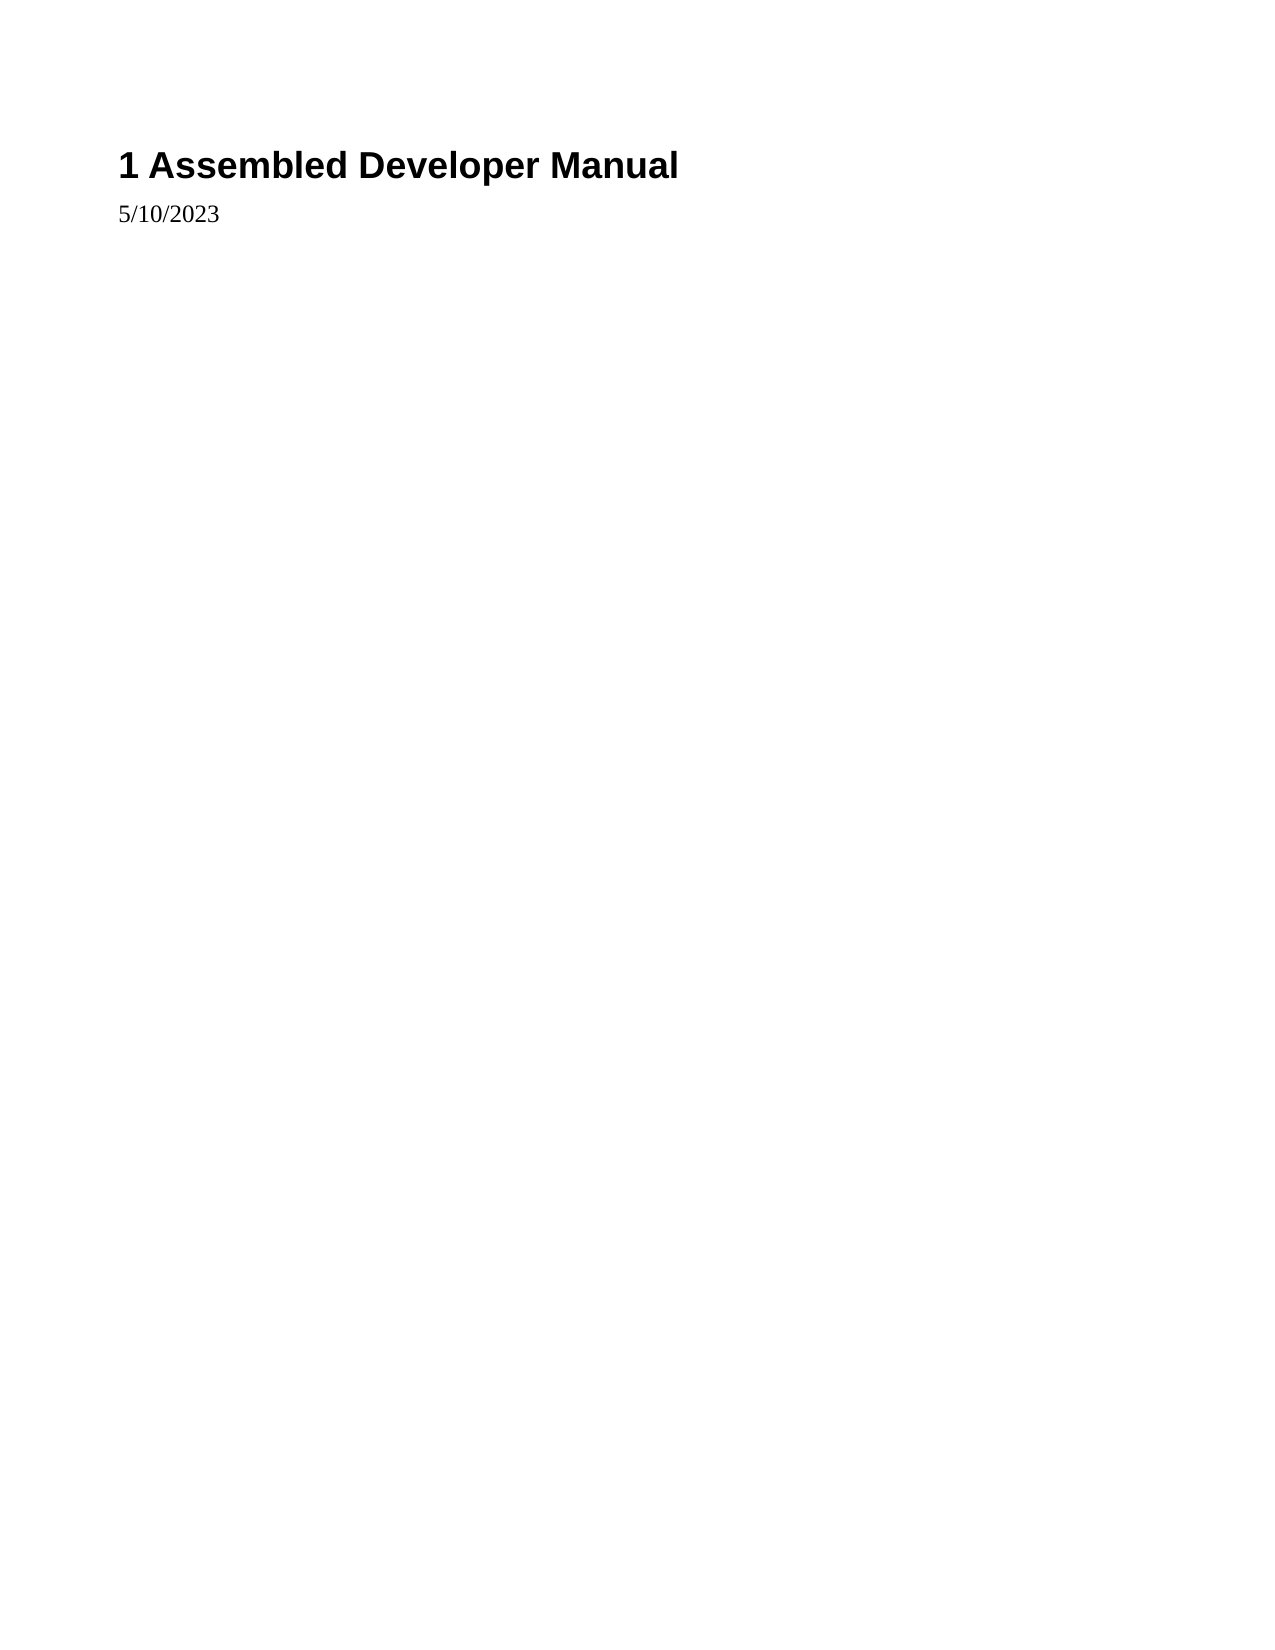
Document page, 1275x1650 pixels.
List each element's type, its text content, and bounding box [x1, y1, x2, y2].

text 5/10/2023 [118, 199, 1157, 227]
subtitle 1 Assembled Developer Manual [118, 143, 1157, 186]
